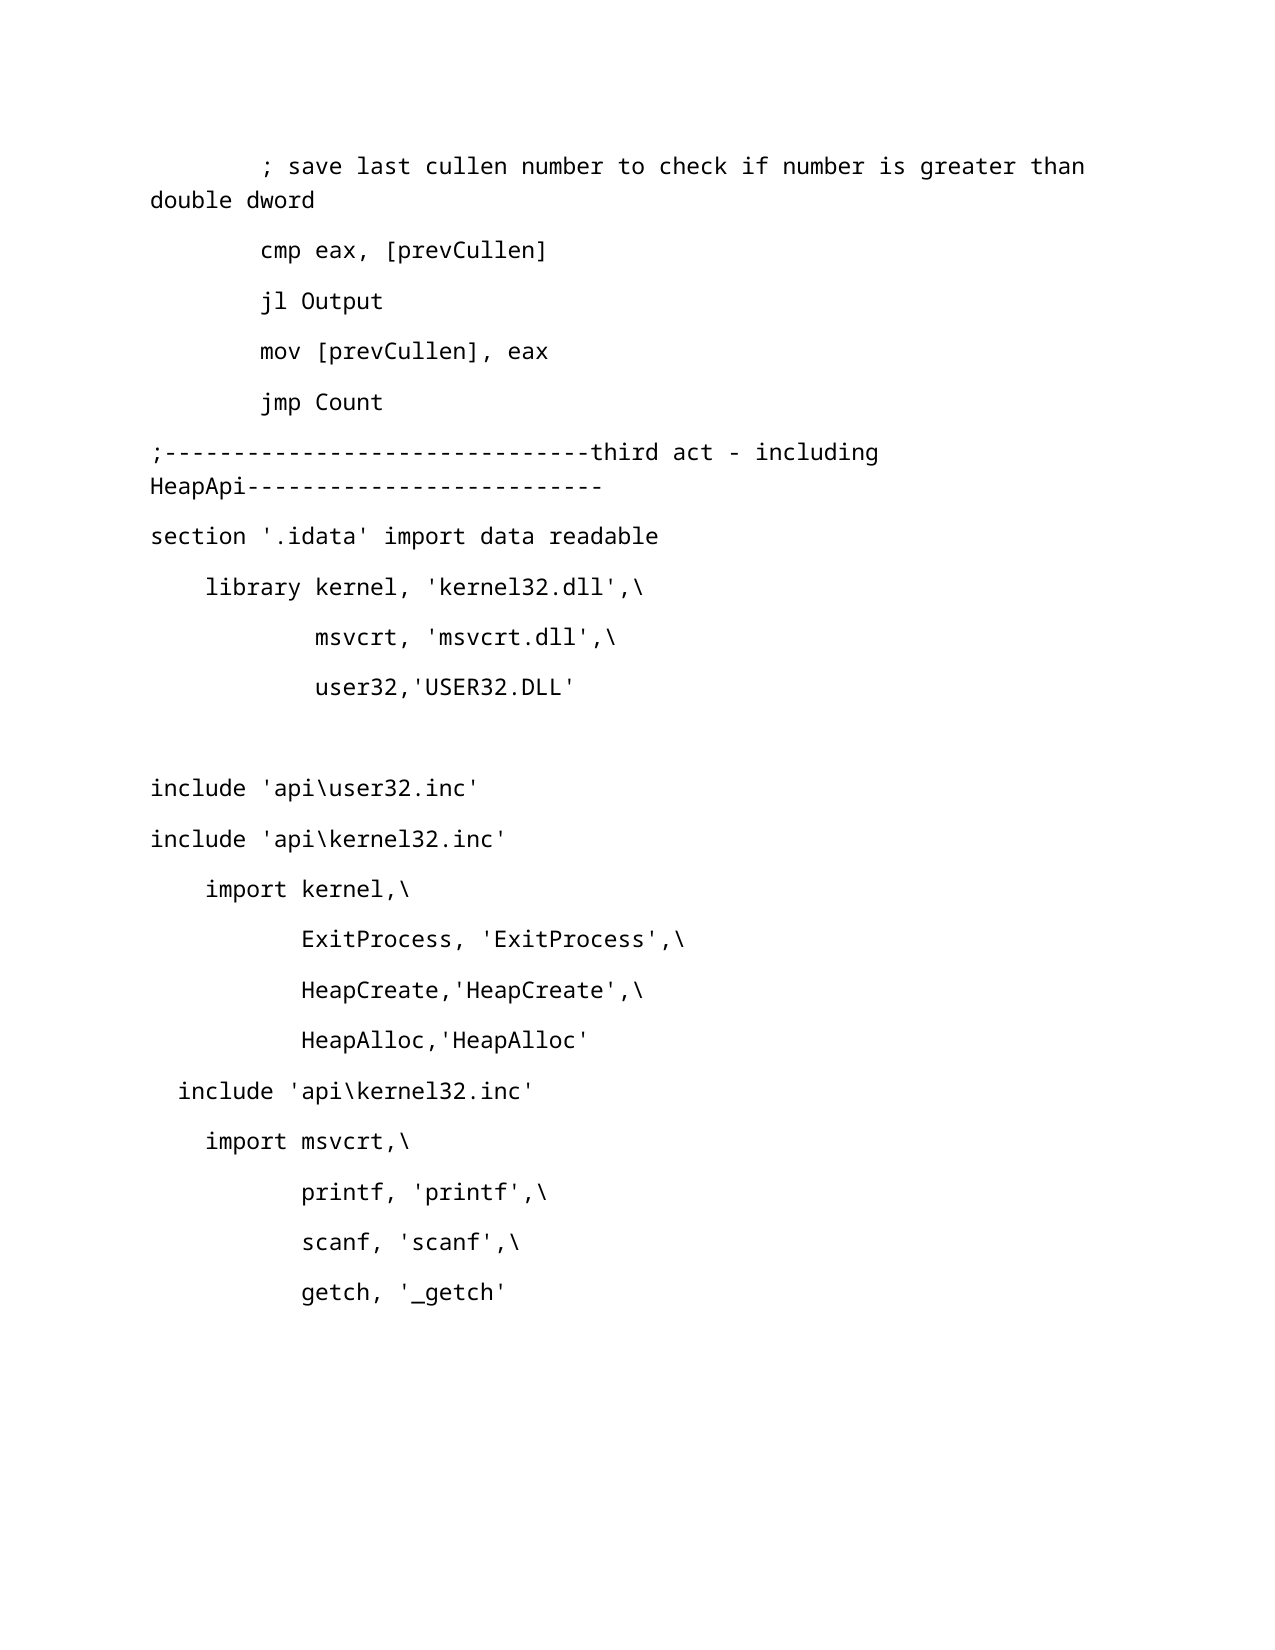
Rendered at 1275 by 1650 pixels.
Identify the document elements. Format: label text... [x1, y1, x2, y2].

text ExitProcess, 'ExitProcess',\ [150, 923, 1125, 954]
text HeapAlloc,'HeapAlloc' [150, 1024, 1125, 1055]
text getch, '_getch' [150, 1276, 1125, 1307]
text library kernel, 'kernel32.dll',\ [150, 570, 1125, 602]
text jmp Count [150, 385, 1125, 417]
text jl Output [150, 284, 1125, 316]
text ; save last cullen number to check if number is greater than double dword [150, 150, 1125, 215]
text cmp eax, [prevCullen] [150, 234, 1125, 265]
text include 'api\user32.inc' [150, 772, 1125, 803]
text msvcrt, 'msvcrt.dll',\ [150, 621, 1125, 652]
text section '.idata' import data readable [150, 520, 1125, 551]
text include 'api\kernel32.inc' [150, 822, 1125, 854]
text ;-------------------------------third act - including HeapApi-------------------------- [150, 436, 1125, 501]
text printf, 'printf',\ [150, 1175, 1125, 1207]
text include 'api\kernel32.inc' [150, 1074, 1125, 1106]
text HeapCreate,'HeapCreate',\ [150, 974, 1125, 1005]
text mov [prevCullen], eax [150, 335, 1125, 366]
text import msvcrt,\ [150, 1125, 1125, 1156]
text import kernel,\ [150, 873, 1125, 904]
text scanf, 'scanf',\ [150, 1226, 1125, 1257]
text user32,'USER32.DLL' [150, 671, 1125, 702]
